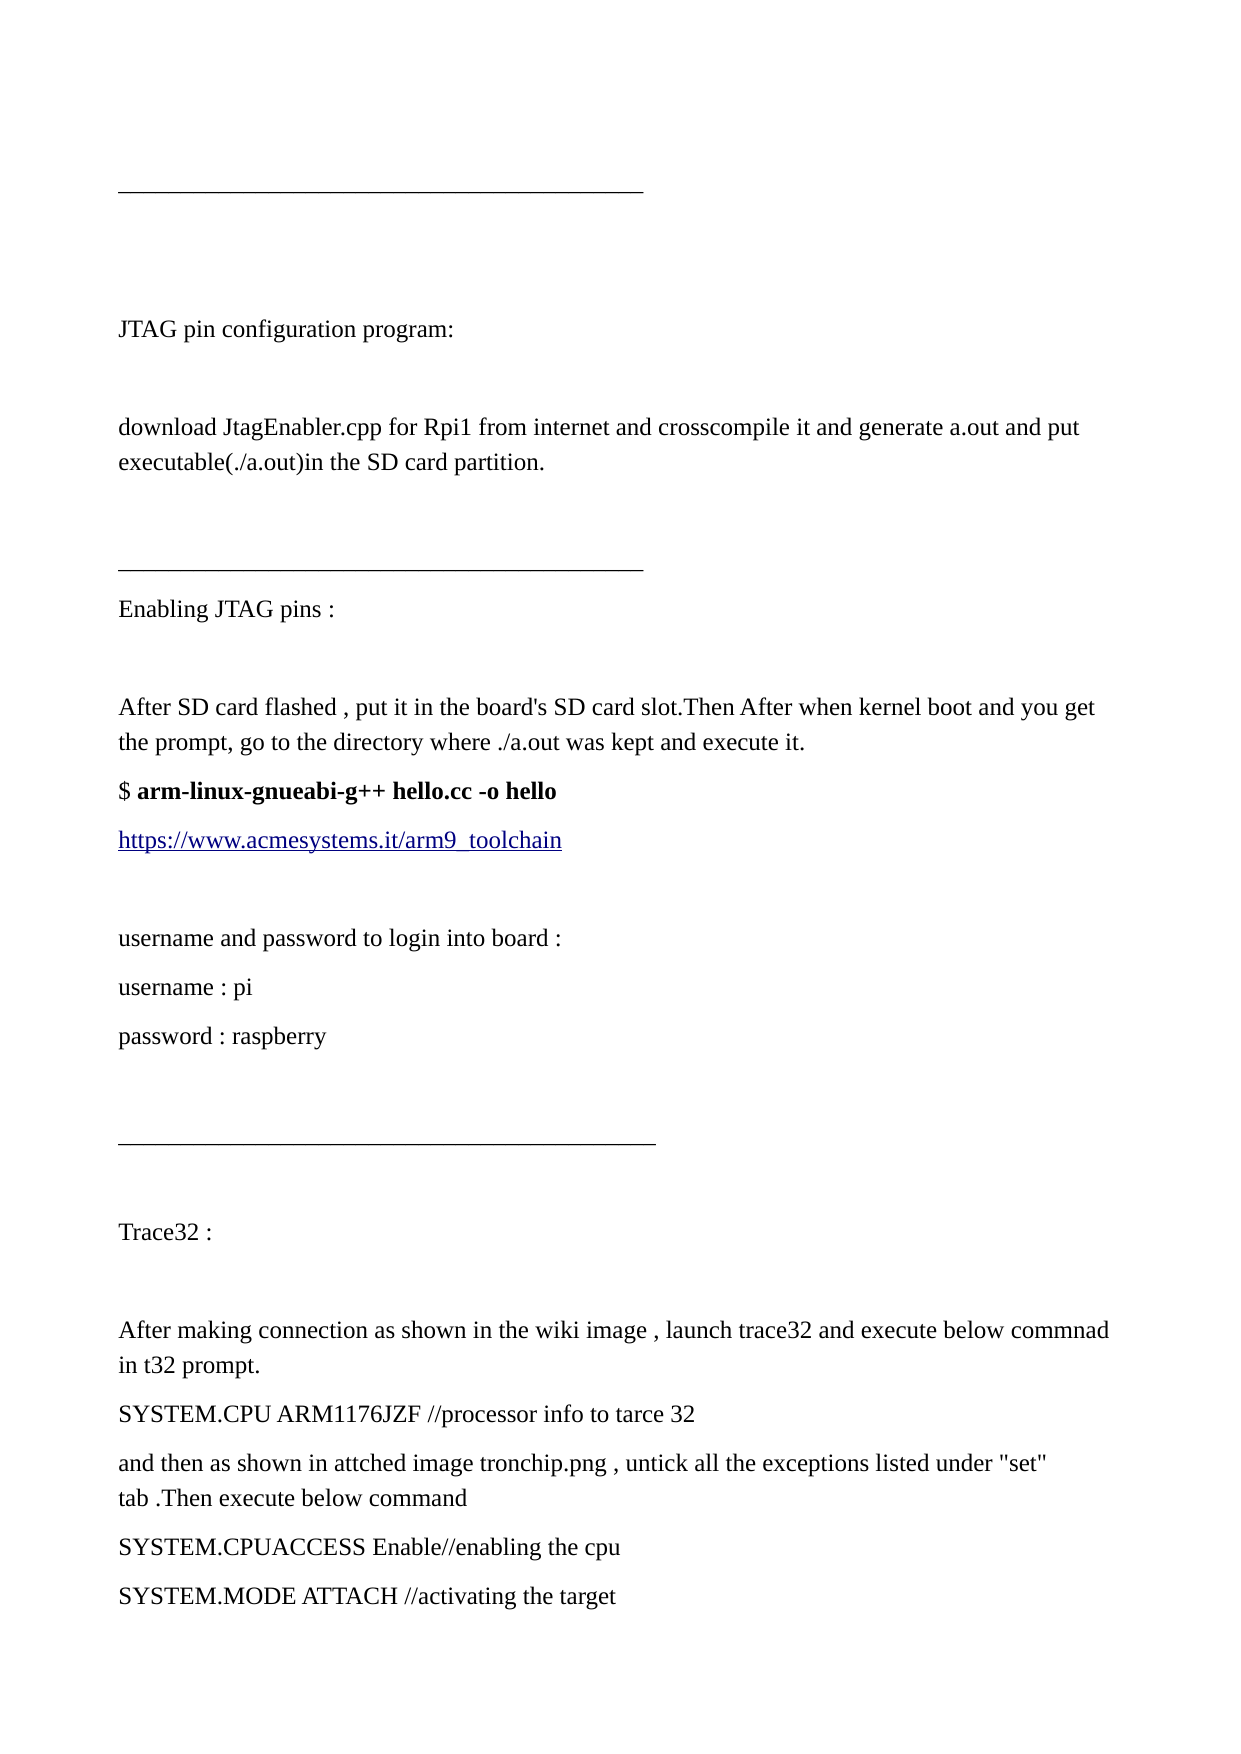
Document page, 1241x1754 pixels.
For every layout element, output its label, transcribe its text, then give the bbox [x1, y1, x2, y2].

text ___________________________________________ [118, 1119, 1122, 1148]
text SYSTEM.MODE ATTACH //activating the target [118, 1581, 1122, 1609]
text username : pi [118, 972, 1122, 1001]
text After SD card flashed , put it in the board's SD card slot.Then After when kernel boot and you get the prompt, go to the directory where ./a.out was kept and execute it. [118, 692, 1122, 756]
text __________________________________________ [118, 167, 1122, 196]
text JTAG pin configuration program: [118, 314, 1122, 343]
text After making connection as shown in the wiki image , launch trace32 and execute below commnad in t32 prompt. [118, 1316, 1122, 1379]
text __________________________________________ [118, 545, 1122, 574]
text https://www.acmesystems.it/arm9_toolchain [118, 825, 1122, 854]
text username and password to login into board : [118, 923, 1122, 952]
text password : raspberry [118, 1021, 1122, 1050]
text SYSTEM.CPU ARM1176JZF //processor info to tarce 32 [118, 1399, 1122, 1428]
text download JtagEnabler.cpp for Rpi1 from internet and crosscompile it and generate a.out and put executable(./a.out)in the SD card partition. [118, 412, 1122, 476]
text SYSTEM.CPUACCESS Enable//enabling the cpu [118, 1532, 1122, 1560]
text and then as shown in attched image tronchip.png , untick all the exceptions listed under "set" tab .Then execute below command [118, 1448, 1122, 1511]
text Trace32 : [118, 1217, 1122, 1246]
text Enabling JTAG pins : [118, 594, 1122, 623]
text $ arm-linux-gnueabi-g++ hello.cc -o hello [118, 776, 1122, 804]
